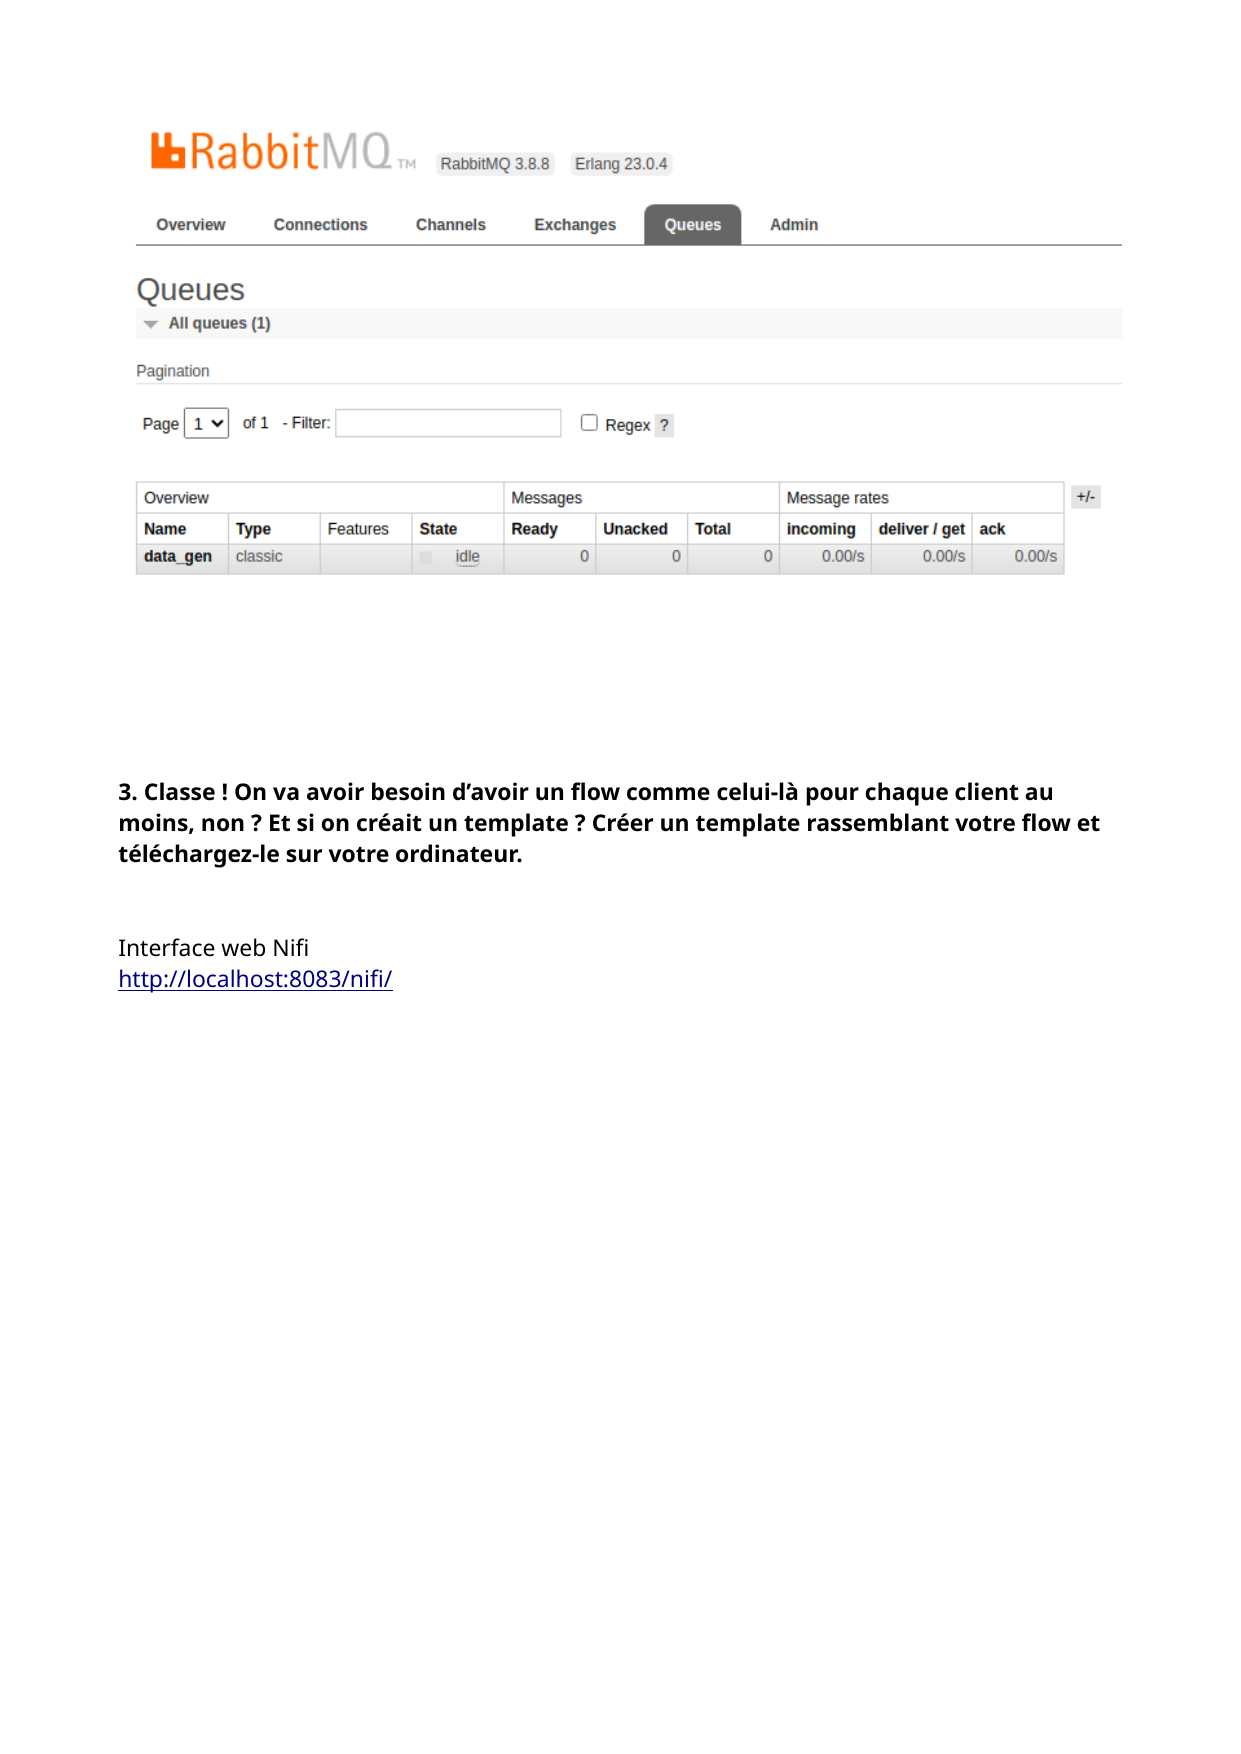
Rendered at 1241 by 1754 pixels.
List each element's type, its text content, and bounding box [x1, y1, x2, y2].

text http://localhost:8083/nifi/ [118, 963, 1122, 995]
picture [118, 119, 1123, 589]
text Interface web Nifi [118, 932, 1122, 963]
text 3. Classe ! On va avoir besoin d’avoir un flow comme celui-là pour chaque client au moins, non ? Et si on créait un template ? Créer un template rassemblant votre flow et téléchargez-le sur votre ordinateur. [118, 776, 1122, 870]
